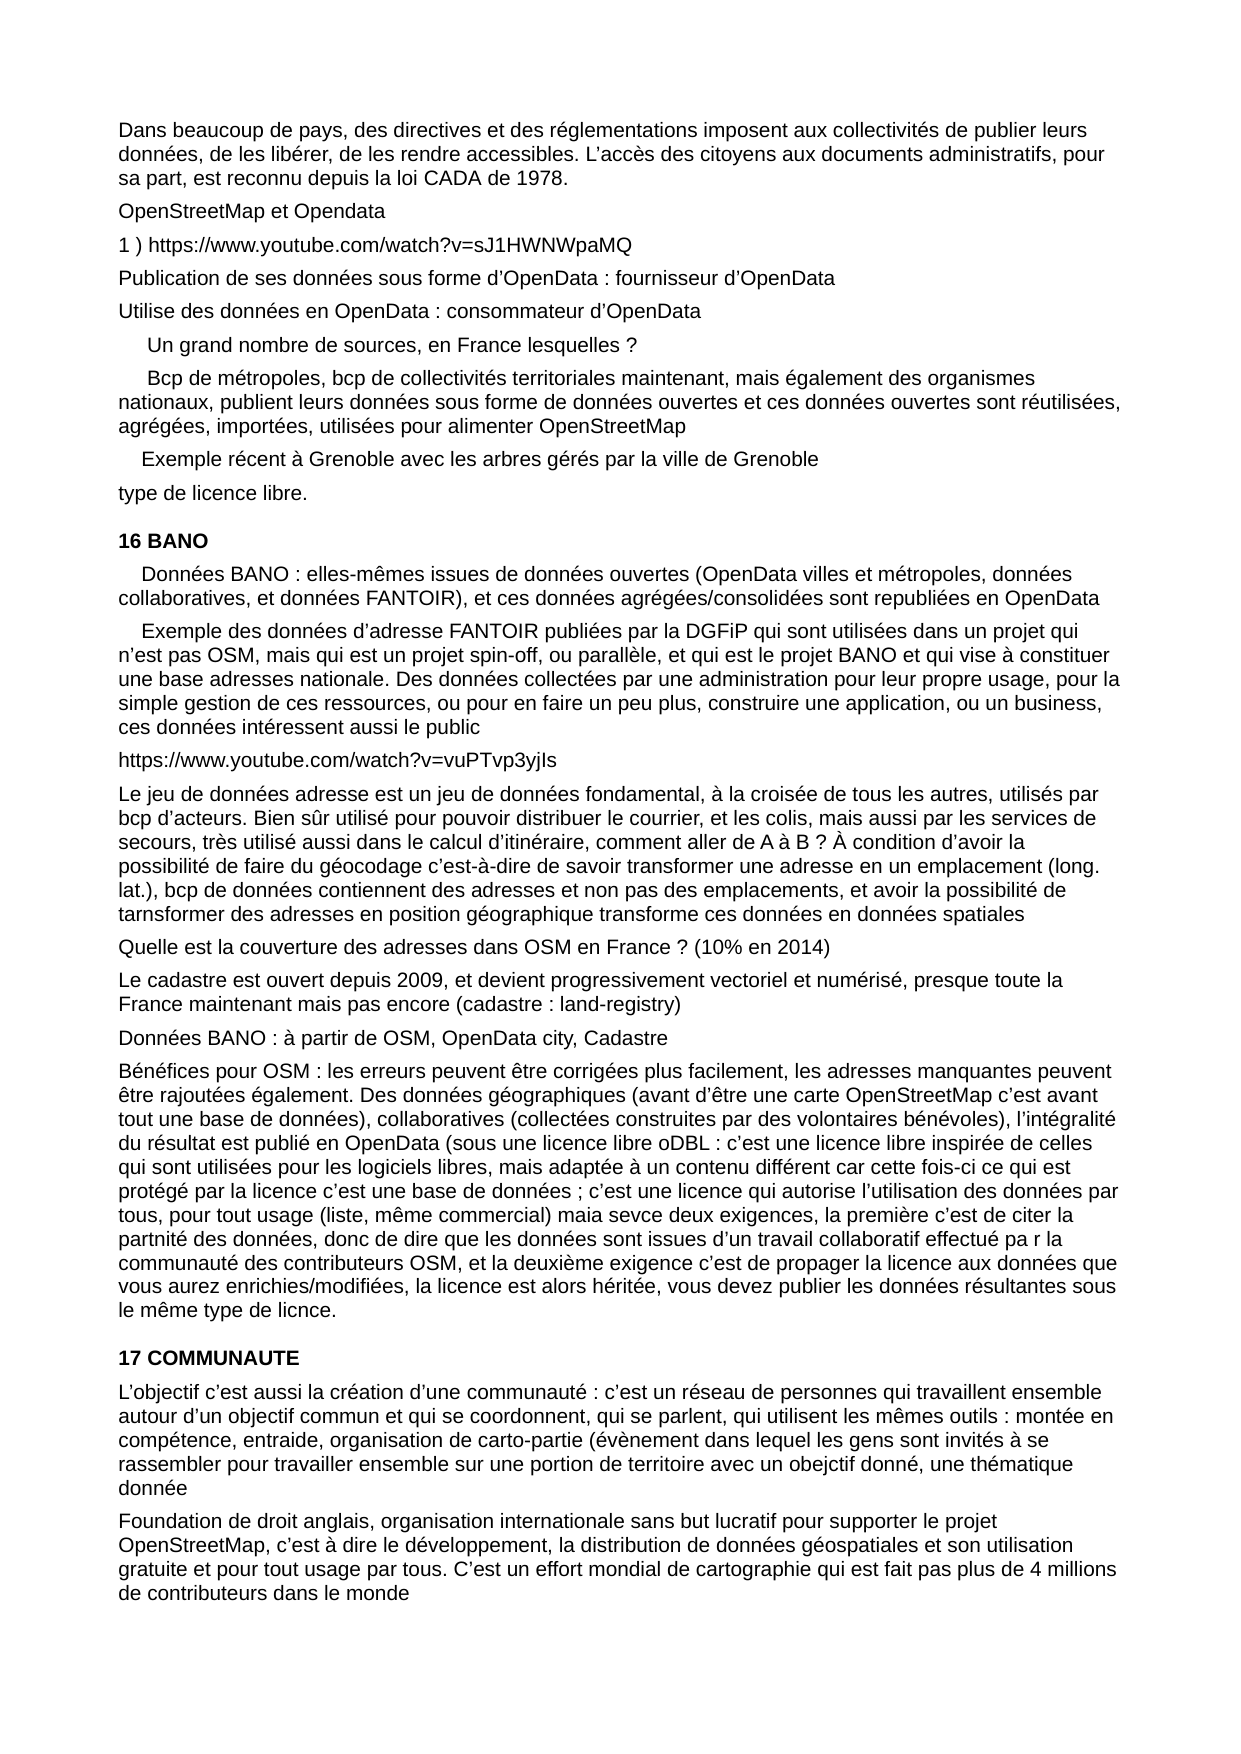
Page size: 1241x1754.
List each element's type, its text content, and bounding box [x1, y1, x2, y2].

text type de licence libre. [118, 481, 1122, 504]
text Utilise des données en OpenData : consommateur d’OpenData [118, 299, 1122, 323]
text Foundation de droit anglais, organisation internationale sans but lucratif pour supporter le projet OpenStreetMap, c’est à dire le développement, la distribution de données géospatiales et son utilisation gratuite et pour tout usage par tous. C’est un effort mondial de cartographie qui est fait pas plus de 4 millions de contributeurs dans le monde [118, 1509, 1122, 1604]
text 17 COMMUNAUTE [118, 1346, 1122, 1370]
text Exemple des données d’adresse FANTOIR publiées par la DGFiP qui sont utilisées dans un projet qui n’est pas OSM, mais qui est un projet spin-off, ou parallèle, et qui est le projet BANO et qui vise à constituer une base adresses nationale. Des données collectées par une administration pour leur propre usage, pour la simple gestion de ces ressources, ou pour en faire un peu plus, construire une application, ou un business, ces données intéressent aussi le public [118, 619, 1122, 739]
text Publication de ses données sous forme d’OpenData : fournisseur d’OpenData [118, 266, 1122, 290]
text 16 BANO [118, 528, 1122, 552]
text Dans beaucoup de pays, des directives et des réglementations imposent aux collectivités de publier leurs données, de les libérer, de les rendre accessibles. L’accès des citoyens aux documents administratifs, pour sa part, est reconnu depuis la loi CADA de 1978. [118, 118, 1122, 190]
text Quelle est la couverture des adresses dans OSM en France ? (10% en 2014) [118, 935, 1122, 959]
text Exemple récent à Grenoble avec les arbres gérés par la ville de Grenoble [118, 447, 1122, 471]
text L’objectif c’est aussi la création d’une communauté : c’est un réseau de personnes qui travaillent ensemble autour d’un objectif commun et qui se coordonnent, qui se parlent, qui utilisent les mêmes outils : montée en compétence, entraide, organisation de carto-partie (évènement dans lequel les gens sont invités à se rassembler pour travailler ensemble sur une portion de territoire avec un obejctif donné, une thématique donnée [118, 1379, 1122, 1499]
text 1 ) https://www.youtube.com/watch?v=sJ1HWNWpaMQ [118, 233, 1122, 257]
text https://www.youtube.com/watch?v=vuPTvp3yjIs [118, 748, 1122, 772]
text Bcp de métropoles, bcp de collectivités territoriales maintenant, mais également des organismes nationaux, publient leurs données sous forme de données ouvertes et ces données ouvertes sont réutilisées, agrégées, importées, utilisées pour alimenter OpenStreetMap [118, 366, 1122, 438]
text Données BANO : à partir de OSM, OpenData city, Cadastre [118, 1025, 1122, 1049]
text Un grand nombre de sources, en France lesquelles ? [118, 333, 1122, 357]
text Le cadastre est ouvert depuis 2009, et devient progressivement vectoriel et numérisé, presque toute la France maintenant mais pas encore (cadastre : land-registry) [118, 968, 1122, 1016]
text Données BANO : elles-mêmes issues de données ouvertes (OpenData villes et métropoles, données collaboratives, et données FANTOIR), et ces données agrégées/consolidées sont republiées en OpenData [118, 562, 1122, 610]
text Bénéfices pour OSM : les erreurs peuvent être corrigées plus facilement, les adresses manquantes peuvent être rajoutées également. Des données géographiques (avant d’être une carte OpenStreetMap c’est avant tout une base de données), collaboratives (collectées construites par des volontaires bénévoles), l’intégralité du résultat est publié en OpenData (sous une licence libre oDBL : c’est une licence libre inspirée de celles qui sont utilisées pour les logiciels libres, mais adaptée à un contenu différent car cette fois-ci ce qui est protégé par la licence c’est une base de données ; c’est une licence qui autorise l’utilisation des données par tous, pour tout usage (liste, même commercial) maia sevce deux exigences, la première c’est de citer la partnité des données, donc de dire que les données sont issues d’un travail collaboratif effectué pa r la communauté des contributeurs OSM, et la deuxième exigence c’est de propager la licence aux données que vous aurez enrichies/modifiées, la licence est alors héritée, vous devez publier les données résultantes sous le même type de licnce. [118, 1059, 1122, 1322]
text OpenStreetMap et Opendata [118, 199, 1122, 223]
text Le jeu de données adresse est un jeu de données fondamental, à la croisée de tous les autres, utilisés par bcp d’acteurs. Bien sûr utilisé pour pouvoir distribuer le courrier, et les colis, mais aussi par les services de secours, très utilisé aussi dans le calcul d’itinéraire, comment aller de A à B ? À condition d’avoir la possibilité de faire du géocodage c’est-à-dire de savoir transformer une adresse en un emplacement (long. lat.), bcp de données contiennent des adresses et non pas des emplacements, et avoir la possibilité de tarnsformer des adresses en position géographique transforme ces données en données spatiales [118, 782, 1122, 925]
